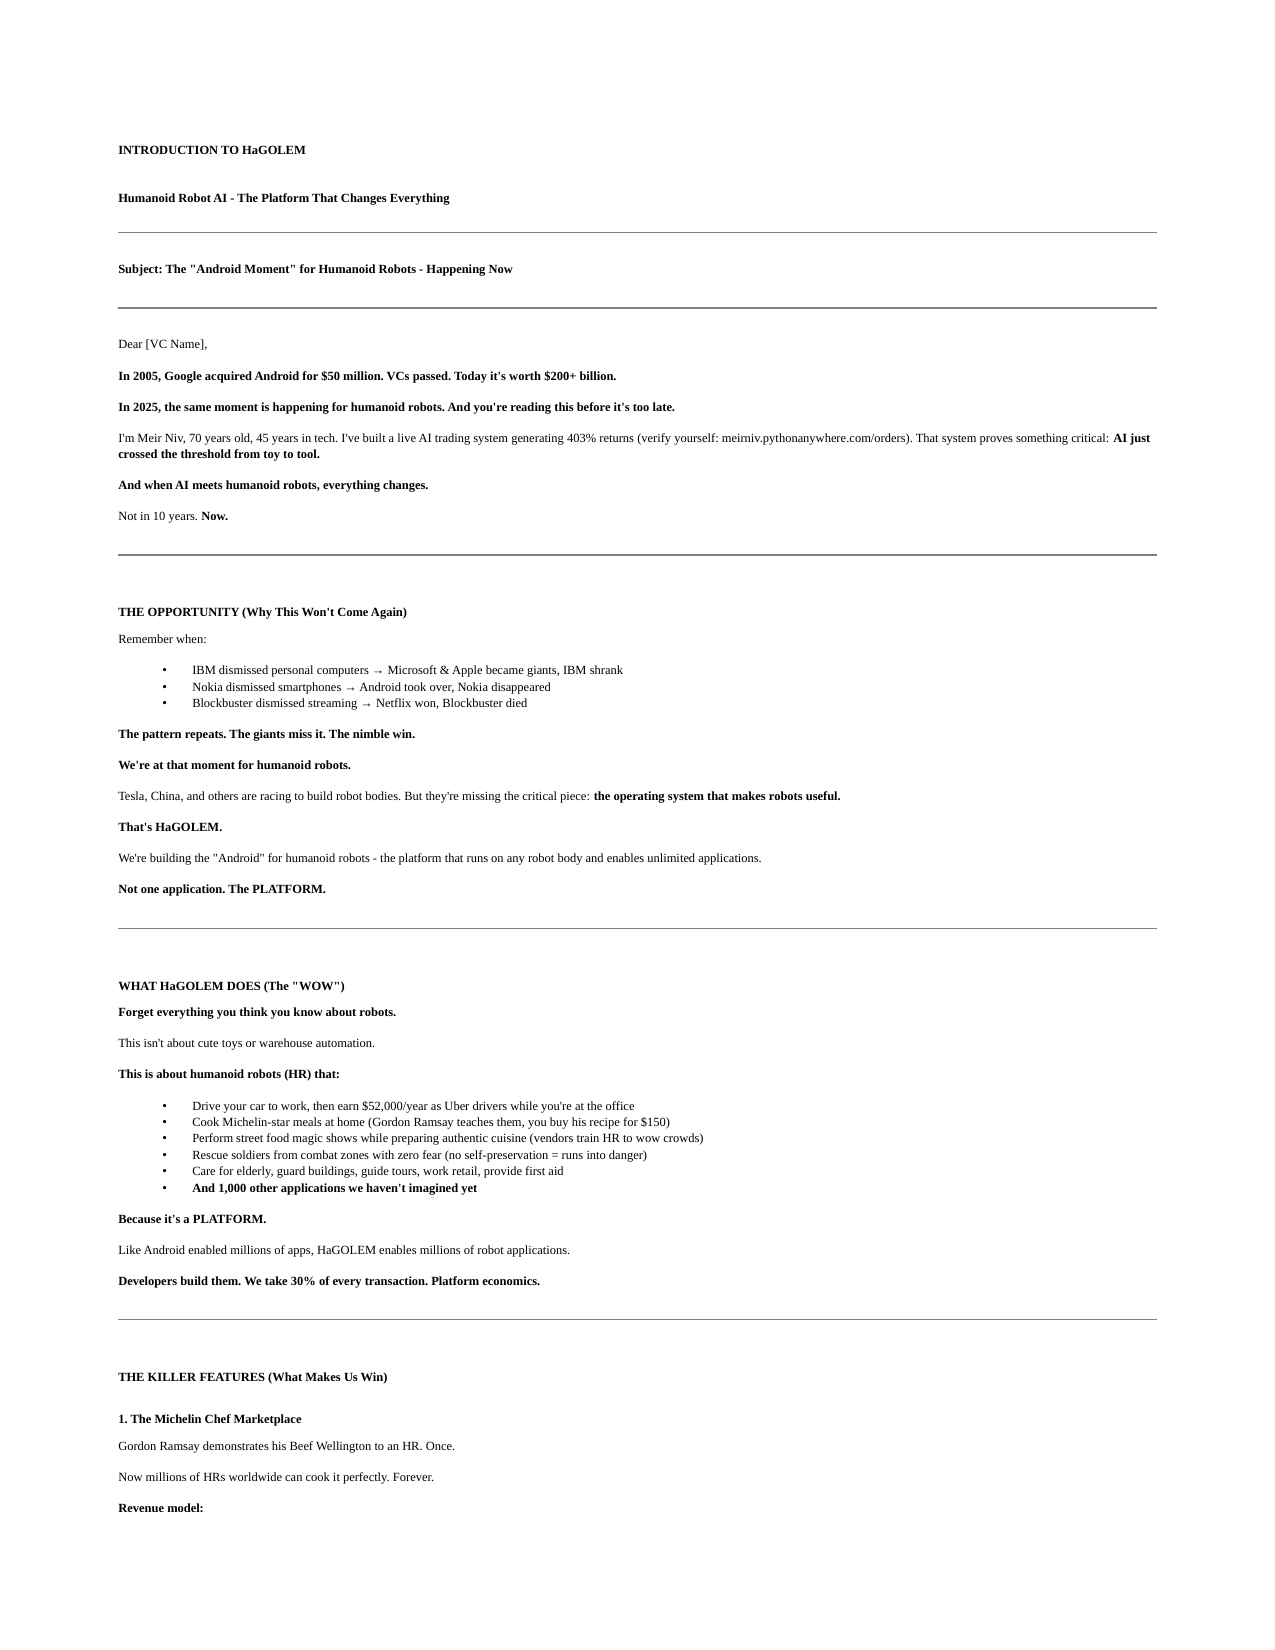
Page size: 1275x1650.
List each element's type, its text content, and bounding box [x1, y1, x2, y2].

subtitle THE KILLER FEATURES (What Makes Us Win) [118, 1370, 1157, 1384]
subtitle 1. The Michelin Chef Marketplace [118, 1411, 1157, 1426]
text Remember when: [118, 632, 1157, 646]
list IBM dismissed personal computers → Microsoft & Apple became giants, IBM shrank [162, 663, 1157, 677]
text And when AI meets humanoid robots, everything changes. [118, 478, 1157, 492]
text That's HaGOLEM. [118, 820, 1157, 834]
text Because it's a PLATFORM. [118, 1212, 1157, 1226]
subtitle THE OPPORTUNITY (Why This Won't Come Again) [118, 605, 1157, 619]
text We're building the "Android" for humanoid robots - the platform that runs on any robot body and enables unlimited applications. [118, 851, 1157, 866]
text Dear [VC Name], [118, 337, 1157, 352]
subtitle WHAT HaGOLEM DOES (The "WOW") [118, 978, 1157, 993]
text This isn't about cute toys or warehouse automation. [118, 1036, 1157, 1051]
text Now millions of HRs worldwide can cook it perfectly. Forever. [118, 1469, 1157, 1484]
list Blockbuster dismissed streaming → Netflix won, Blockbuster died [162, 696, 1157, 710]
text In 2005, Google acquired Android for $50 million. VCs passed. Today it's worth $200+ billion. [118, 368, 1157, 383]
text Like Android enabled millions of apps, HaGOLEM enables millions of robot applications. [118, 1243, 1157, 1257]
text Forget everything you think you know about robots. [118, 1005, 1157, 1019]
list Cook Michelin-star meals at home (Gordon Ramsay teaches them, you buy his recipe for $150) [162, 1115, 1157, 1129]
text The pattern repeats. The giants miss it. The nimble win. [118, 727, 1157, 741]
subtitle Humanoid Robot AI - The Platform That Changes Everything [118, 191, 1157, 205]
text Subject: The "Android Moment" for Humanoid Robots - Happening Now [118, 262, 1157, 276]
list Perform street food magic shows while preparing authentic cuisine (vendors train HR to wow crowds) [162, 1131, 1157, 1146]
text Not in 10 years. Now. [118, 509, 1157, 523]
text We're at that moment for humanoid robots. [118, 758, 1157, 772]
list Drive your car to work, then earn $52,000/year as Uber drivers while you're at the office [162, 1098, 1157, 1113]
text In 2025, the same moment is happening for humanoid robots. And you're reading this before it's too late. [118, 399, 1157, 414]
text Tesla, China, and others are racing to build robot bodies. But they're missing the critical piece: the operating system that makes robots useful. [118, 789, 1157, 803]
text Developers build them. We take 30% of every transaction. Platform economics. [118, 1274, 1157, 1288]
list Nokia dismissed smartphones → Android took over, Nokia disappeared [162, 679, 1157, 694]
text I'm Meir Niv, 70 years old, 45 years in tech. I've built a live AI trading system generating 403% returns (verify yourself: meirniv.pythonanywhere.com/orders). That system proves something critical: AI just crossed the threshold from toy to tool. [118, 430, 1157, 461]
text Revenue model: [118, 1500, 1157, 1515]
list And 1,000 other applications we haven't imagined yet [162, 1181, 1157, 1195]
list Rescue soldiers from combat zones with zero fear (no self-preservation = runs into danger) [162, 1148, 1157, 1162]
text This is about humanoid robots (HR) that: [118, 1067, 1157, 1082]
text Gordon Ramsay demonstrates his Beef Wellington to an HR. Once. [118, 1438, 1157, 1453]
subtitle INTRODUCTION TO HaGOLEM [118, 143, 1157, 157]
list Care for elderly, guard buildings, guide tours, work retail, provide first aid [162, 1164, 1157, 1178]
text Not one application. The PLATFORM. [118, 882, 1157, 897]
